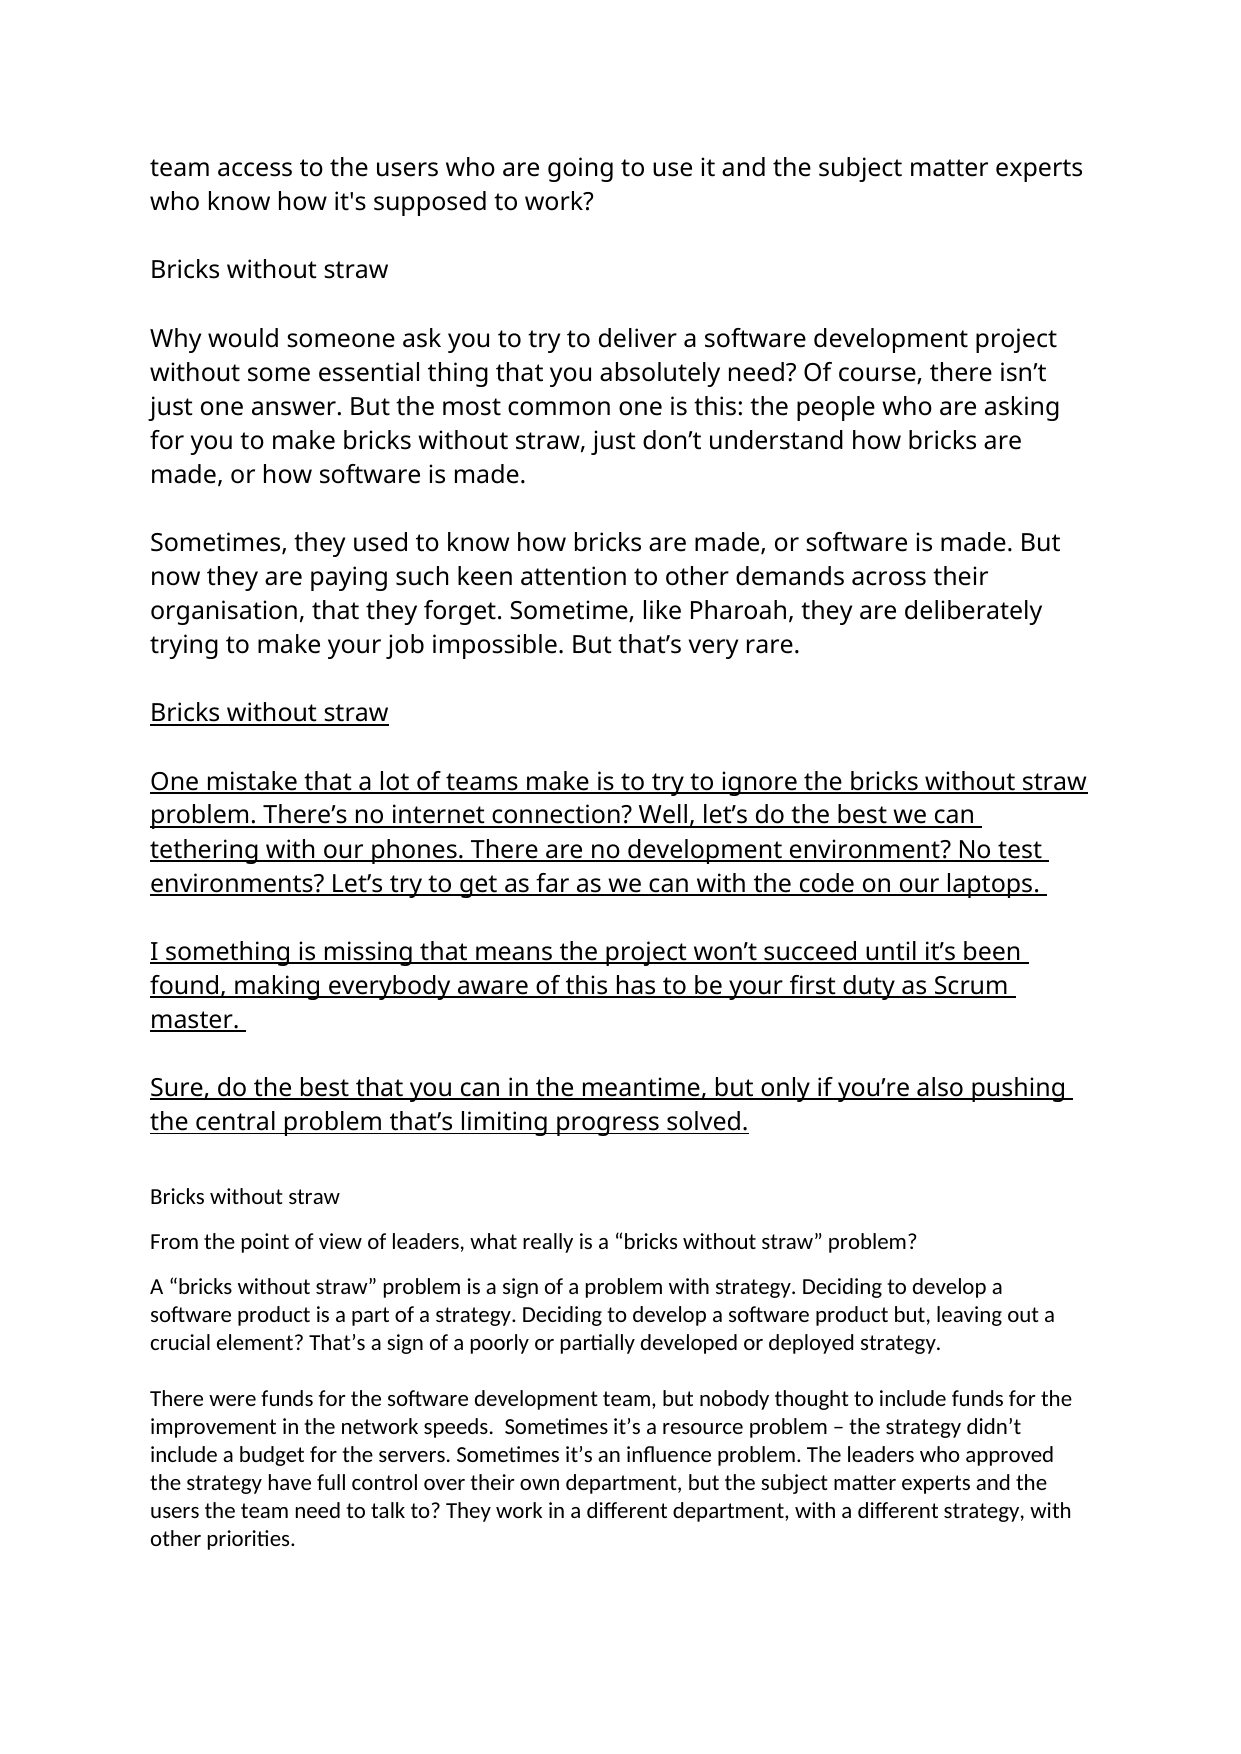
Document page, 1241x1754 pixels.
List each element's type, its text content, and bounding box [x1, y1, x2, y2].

text One mistake that a lot of teams make is to try to ignore the bricks without straw problem. There’s no internet connection? Well, let’s do the best we can tethering with our phones. There are no development environment? No test environments? Let’s try to get as far as we can with the code on our laptops. I something is missing that means the project won’t succeed until it’s been found, making everybody aware of this has to be your first duty as Scrum master. [150, 763, 1090, 1036]
text Why would someone ask you to try to deliver a software development project without some essential thing that you absolutely need? Of course, there isn’t just one answer. But the most common one is this: the people who are asking for you to make bricks without straw, just don’t understand how bricks are made, or how software is made. [150, 320, 1090, 491]
text team access to the users who are going to use it and the subject matter experts who know how it's supposed to work? [150, 150, 1090, 218]
text Sometimes, they used to know how bricks are made, or software is made. But now they are paying such keen attention to other demands across their organisation, that they forget. Sometime, like Pharoah, they are deliberately trying to make your job impossible. But that’s very rare. Bricks without straw [150, 525, 1090, 729]
text Sure, do the best that you can in the meantime, but only if you’re also pushing the central problem that’s limiting progress solved. [150, 1070, 1090, 1138]
text A “bricks without straw” problem is a sign of a problem with strategy. Deciding to develop a software product is a part of a strategy. Deciding to develop a software product but, leaving out a crucial element? That’s a sign of a poorly or partially developed or deployed strategy. There were funds for the software development team, but nobody thought to include funds for the improvement in the network speeds. Sometimes it’s a resource problem – the strategy didn’t include a budget for the servers. Sometimes it’s an influence problem. The leaders who approved the strategy have full control over their own department, but the subject matter experts and the users the team need to talk to? They work in a different department, with a different strategy, with other priorities. [150, 1272, 1090, 1552]
text Bricks without straw [150, 1182, 1090, 1211]
text From the point of view of leaders, what really is a “bricks without straw” problem? [150, 1227, 1090, 1255]
text Bricks without straw [150, 252, 1090, 286]
